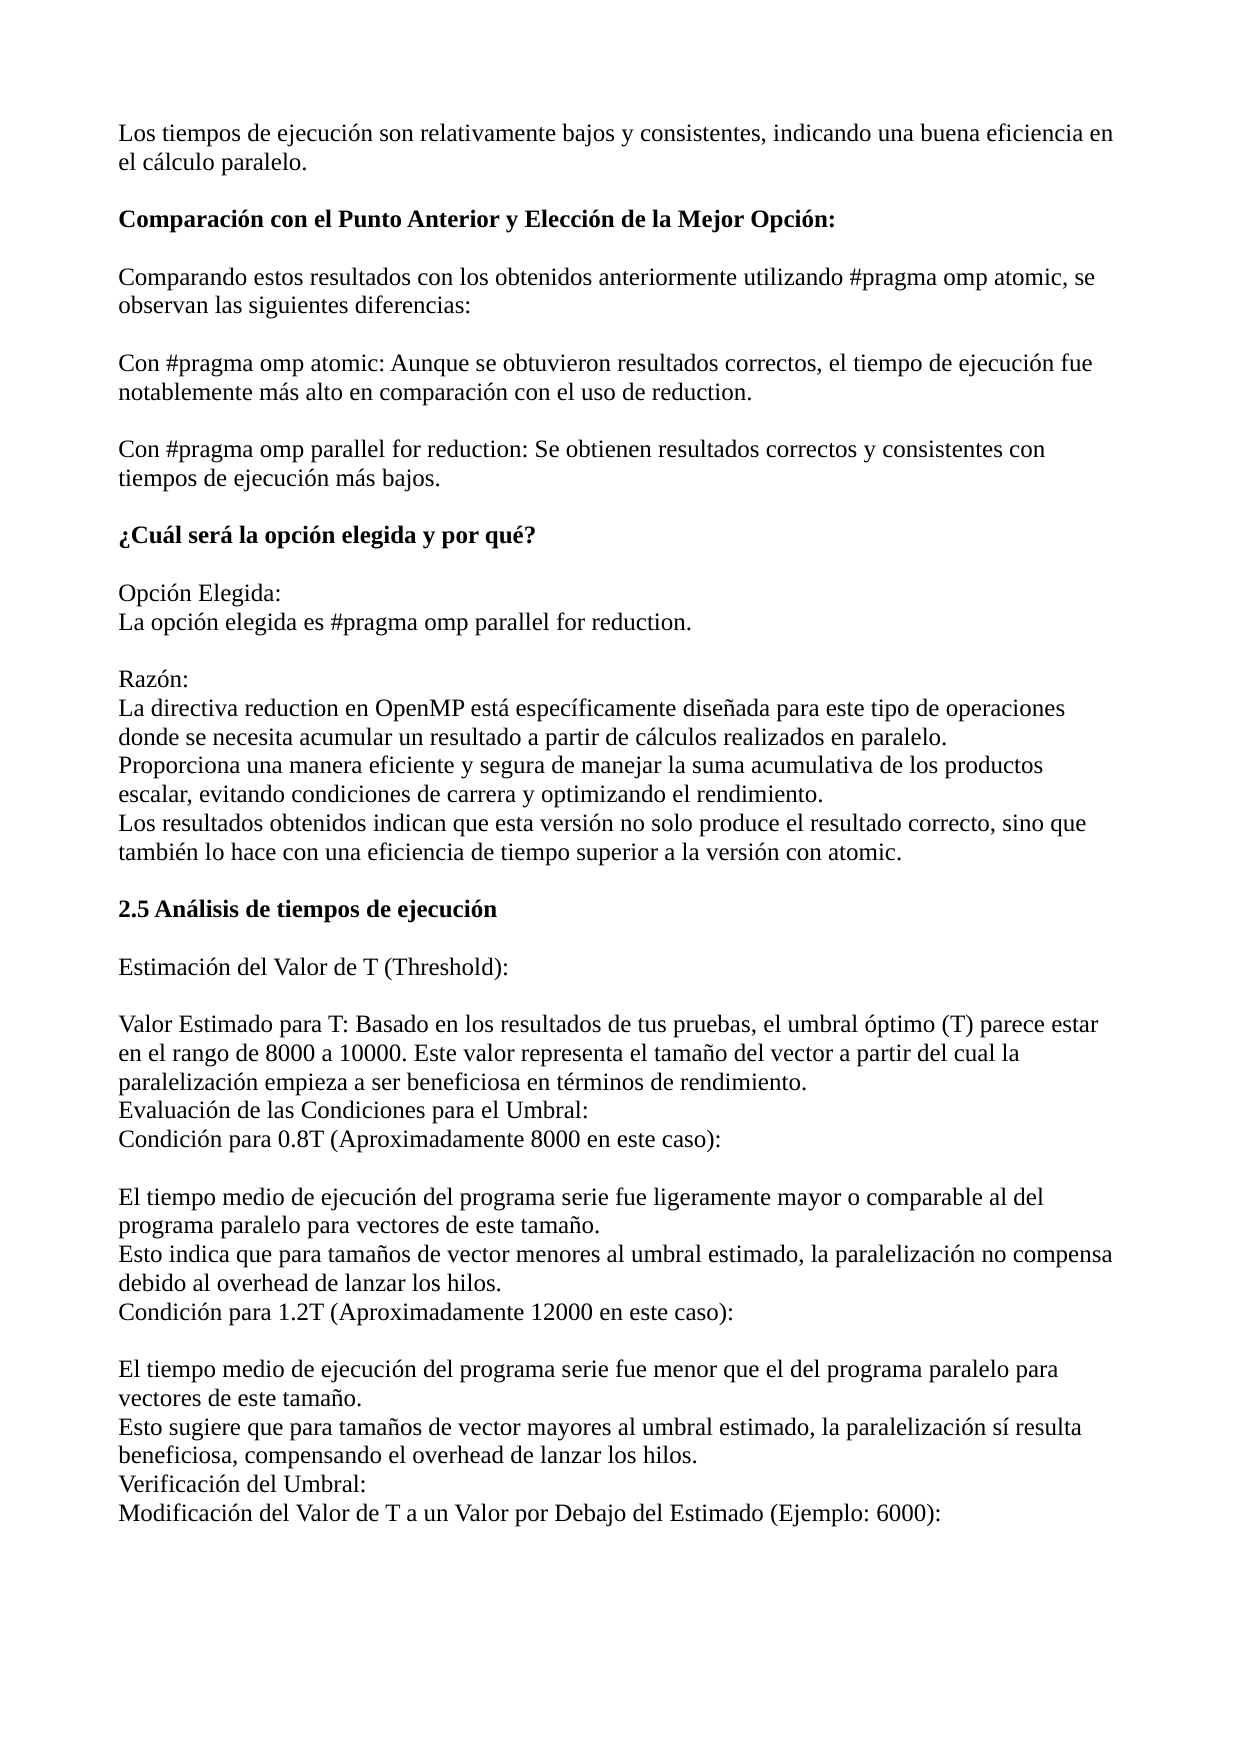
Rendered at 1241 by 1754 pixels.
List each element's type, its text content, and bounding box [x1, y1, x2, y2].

text Estimación del Valor de T (Threshold): [118, 952, 1122, 981]
text Los resultados obtenidos indican que esta versión no solo produce el resultado correcto, sino que también lo hace con una eficiencia de tiempo superior a la versión con atomic. [118, 808, 1122, 866]
text Evaluación de las Condiciones para el Umbral: [118, 1096, 1122, 1124]
text La directiva reduction en OpenMP está específicamente diseñada para este tipo de operaciones donde se necesita acumular un resultado a partir de cálculos realizados en paralelo. [118, 693, 1122, 751]
text Comparando estos resultados con los obtenidos anteriormente utilizando #pragma omp atomic, se observan las siguientes diferencias: [118, 262, 1122, 319]
text Comparación con el Punto Anterior y Elección de la Mejor Opción: [118, 204, 1122, 233]
text Verificación del Umbral: [118, 1469, 1122, 1498]
text ¿Cuál será la opción elegida y por qué? [118, 521, 1122, 549]
text Valor Estimado para T: Basado en los resultados de tus pruebas, el umbral óptimo (T) parece estar en el rango de 8000 a 10000. Este valor representa el tamaño del vector a partir del cual la paralelización empieza a ser beneficiosa en términos de rendimiento. [118, 1009, 1122, 1096]
text Con #pragma omp parallel for reduction: Se obtienen resultados correctos y consistentes con tiempos de ejecución más bajos. [118, 434, 1122, 492]
text Con #pragma omp atomic: Aunque se obtuvieron resultados correctos, el tiempo de ejecución fue notablemente más alto en comparación con el uso de reduction. [118, 348, 1122, 406]
text Condición para 1.2T (Aproximadamente 12000 en este caso): [118, 1297, 1122, 1326]
text Esto indica que para tamaños de vector menores al umbral estimado, la paralelización no compensa debido al overhead de lanzar los hilos. [118, 1239, 1122, 1297]
text El tiempo medio de ejecución del programa serie fue ligeramente mayor o comparable al del programa paralelo para vectores de este tamaño. [118, 1182, 1122, 1239]
text Proporciona una manera eficiente y segura de manejar la suma acumulativa de los productos escalar, evitando condiciones de carrera y optimizando el rendimiento. [118, 751, 1122, 808]
text La opción elegida es #pragma omp parallel for reduction. [118, 607, 1122, 636]
text Razón: [118, 664, 1122, 693]
text Modificación del Valor de T a un Valor por Debajo del Estimado (Ejemplo: 6000): [118, 1498, 1122, 1527]
text Los tiempos de ejecución son relativamente bajos y consistentes, indicando una buena eficiencia en el cálculo paralelo. [118, 118, 1122, 176]
text Condición para 0.8T (Aproximadamente 8000 en este caso): [118, 1124, 1122, 1153]
text El tiempo medio de ejecución del programa serie fue menor que el del programa paralelo para vectores de este tamaño. [118, 1354, 1122, 1412]
text Esto sugiere que para tamaños de vector mayores al umbral estimado, la paralelización sí resulta beneficiosa, compensando el overhead de lanzar los hilos. [118, 1412, 1122, 1469]
text Opción Elegida: [118, 578, 1122, 607]
text 2.5 Análisis de tiempos de ejecución [118, 894, 1122, 923]
